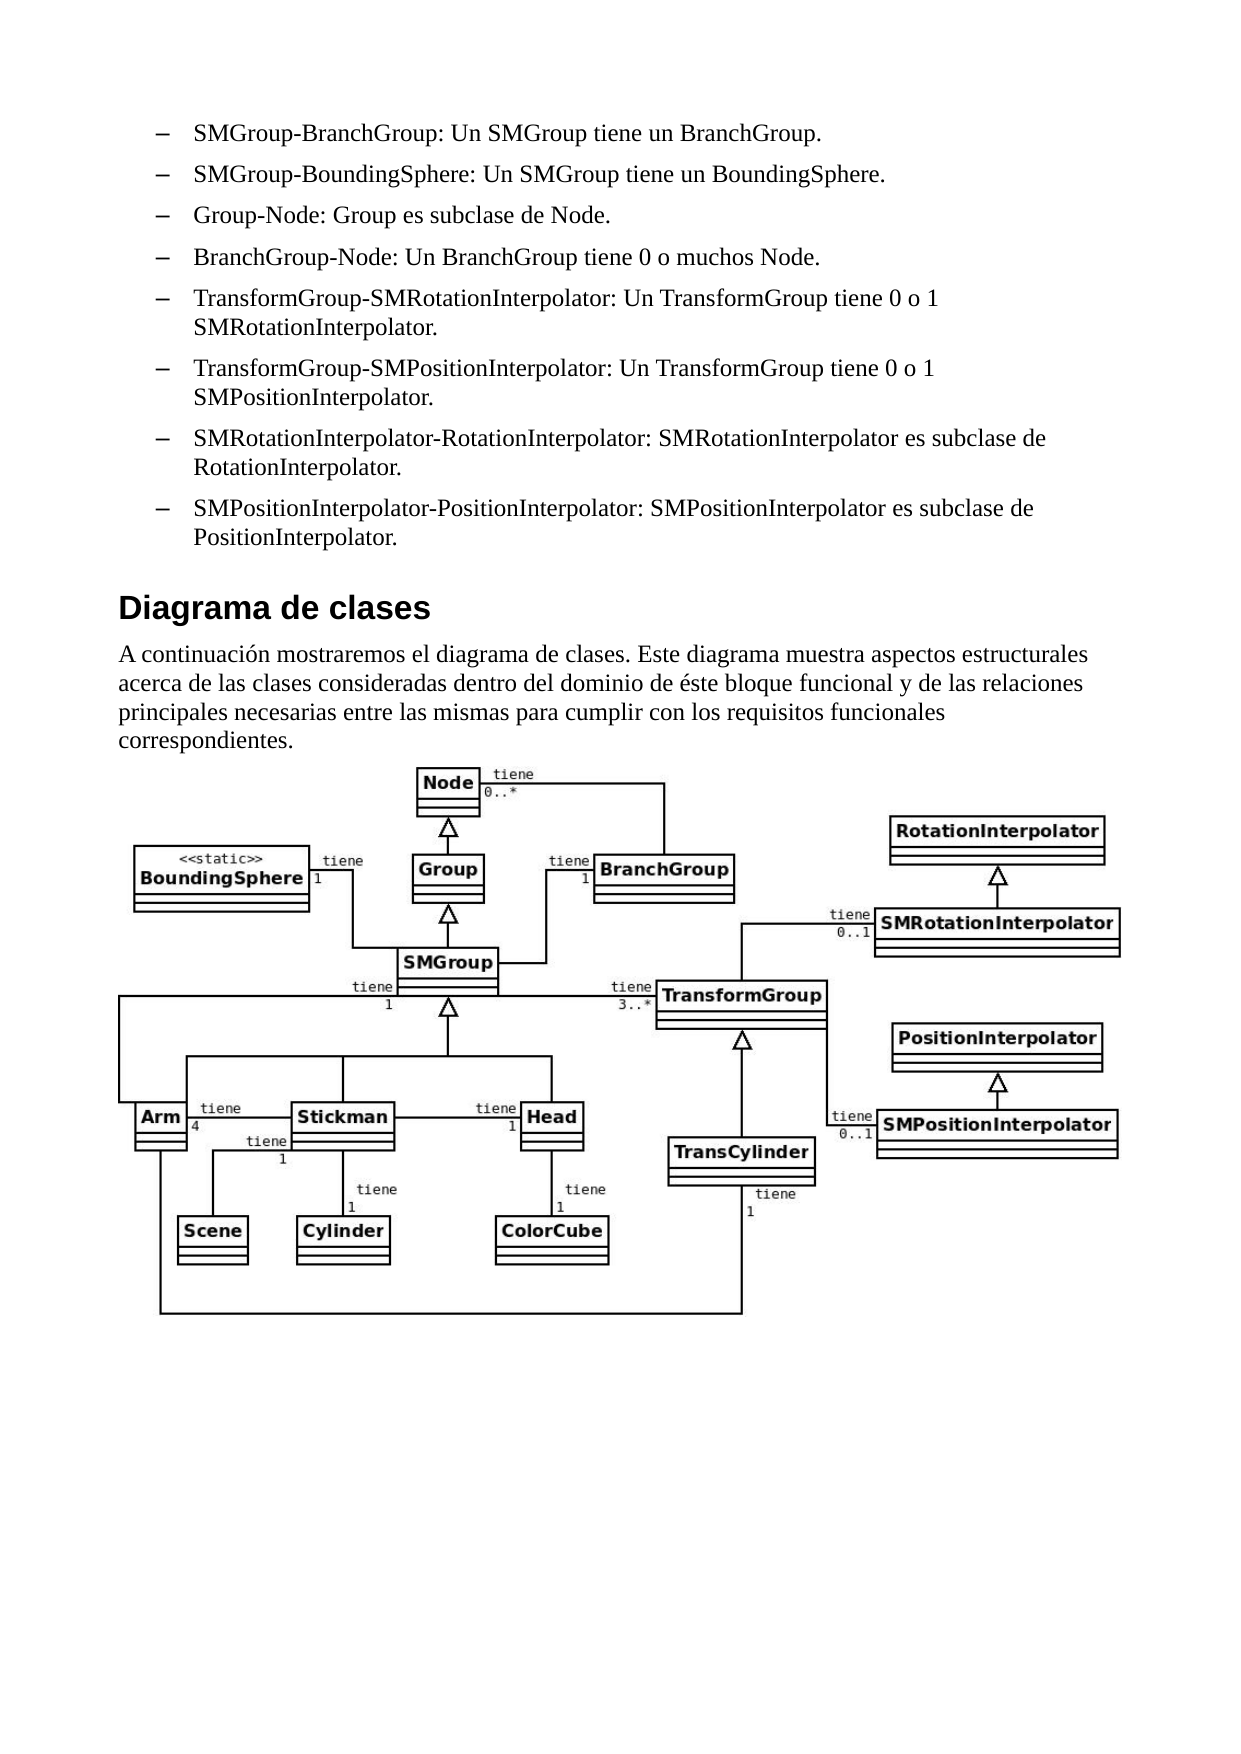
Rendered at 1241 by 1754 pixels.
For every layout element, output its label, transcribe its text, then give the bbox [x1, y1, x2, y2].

list BranchGroup-Node: Un BranchGroup tiene 0 o muchos Node. [156, 242, 1122, 271]
subtitle Diagrama de clases [118, 588, 1122, 627]
list TransformGroup-SMRotationInterpolator: Un TransformGroup tiene 0 o 1 SMRotationInterpolator. [156, 283, 1122, 341]
list TransformGroup-SMPositionInterpolator: Un TransformGroup tiene 0 o 1 SMPositionInterpolator. [156, 353, 1122, 411]
picture [118, 766, 1122, 1317]
list Group-Node: Group es subclase de Node. [156, 201, 1122, 229]
list SMGroup-BranchGroup: Un SMGroup tiene un BranchGroup. [156, 118, 1122, 147]
list SMRotationInterpolator-RotationInterpolator: SMRotationInterpolator es subclase de RotationInterpolator. [156, 423, 1122, 481]
list SMGroup-BoundingSphere: Un SMGroup tiene un BoundingSphere. [156, 159, 1122, 188]
text A continuación mostraremos el diagrama de clases. Este diagrama muestra aspectos estructurales acerca de las clases consideradas dentro del dominio de éste bloque funcional y de las relaciones principales necesarias entre las mismas para cumplir con los requisitos funcionales correspondientes. [118, 639, 1122, 754]
list SMPositionInterpolator-PositionInterpolator: SMPositionInterpolator es subclase de PositionInterpolator. [156, 493, 1122, 551]
